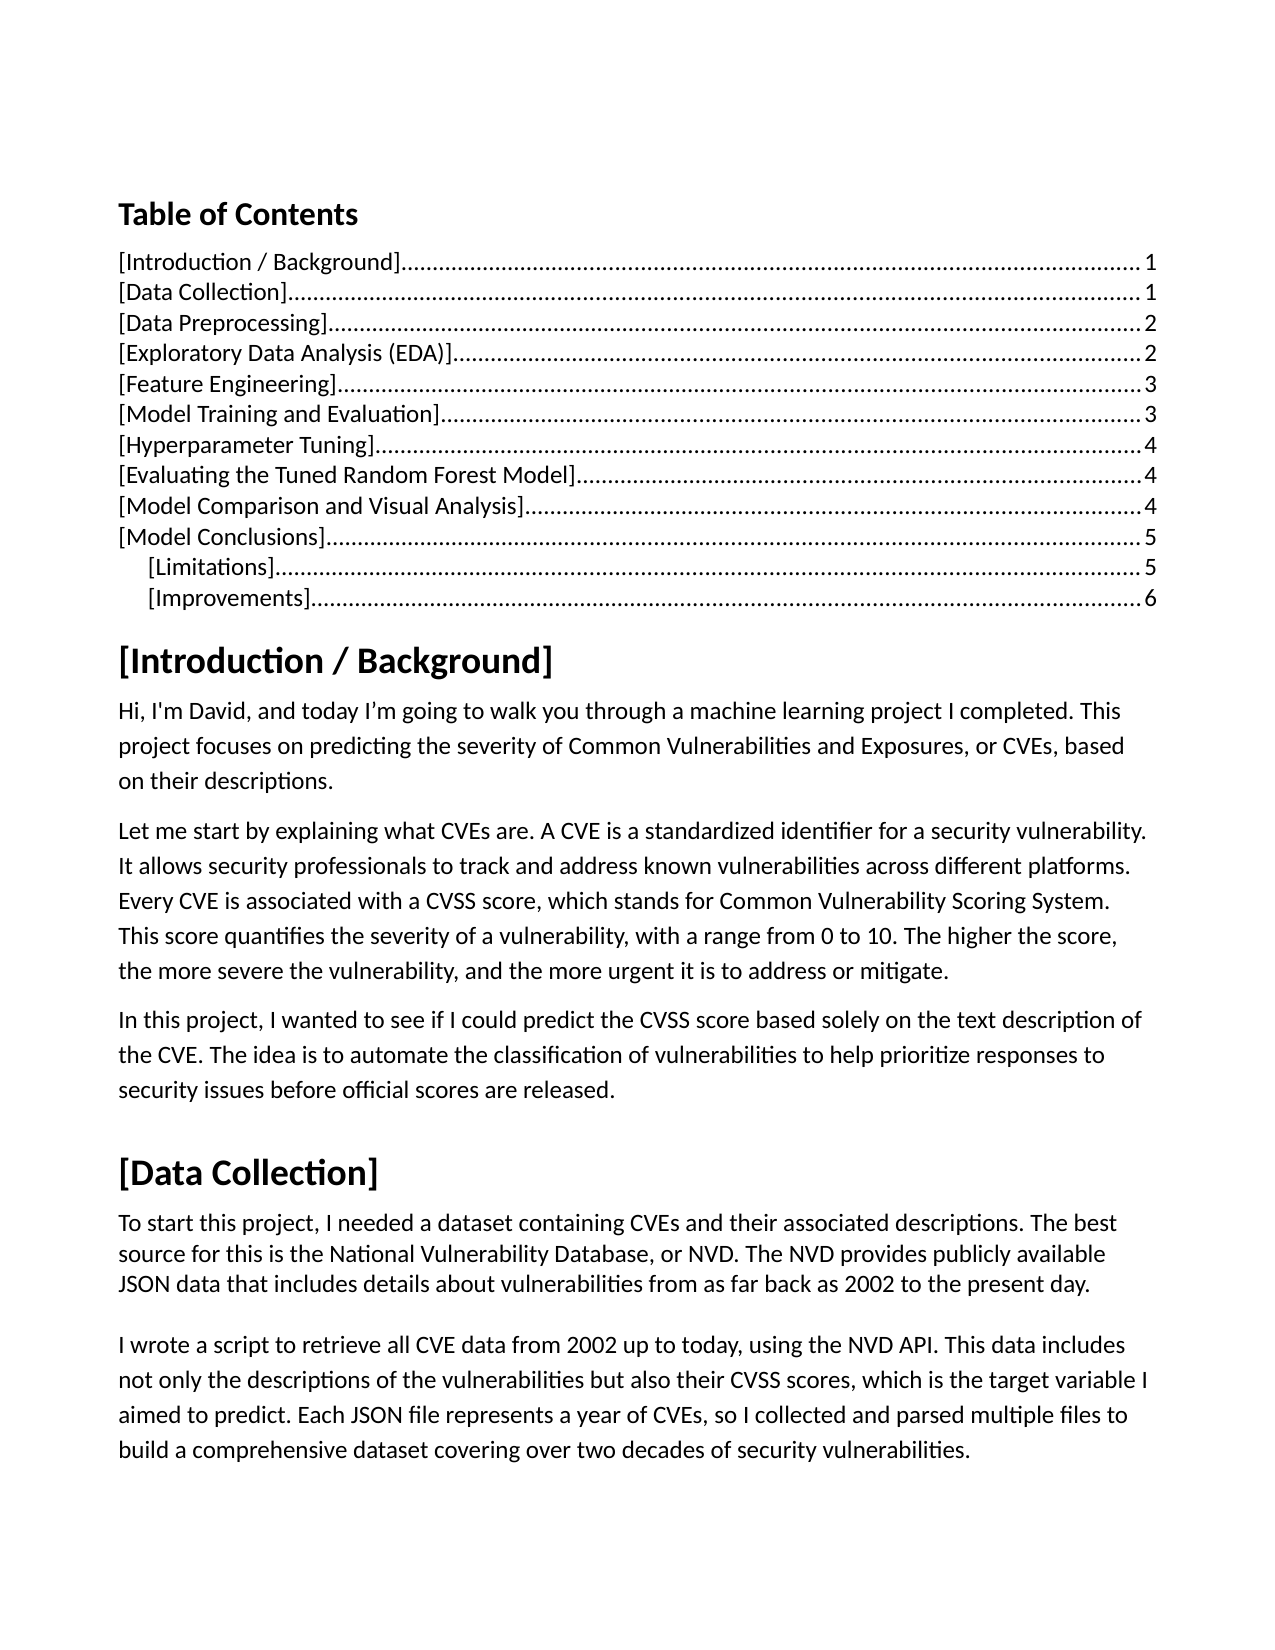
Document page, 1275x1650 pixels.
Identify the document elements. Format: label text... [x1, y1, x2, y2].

text [Model Training and Evaluation] 3 [118, 398, 1157, 429]
text [Model Conclusions] 5 [118, 521, 1157, 551]
text [Data Collection] 1 [118, 276, 1157, 307]
text Hi, I'm David, and today I’m going to walk you through a machine learning project I completed. This project focuses on predicting the severity of Common Vulnerabilities and Exposures, or CVEs, based on their descriptions. [118, 696, 1157, 796]
text [Model Comparison and Visual Analysis] 4 [118, 490, 1157, 521]
text I wrote a script to retrieve all CVE data from 2002 up to today, using the NVD API. This data includes not only the descriptions of the vulnerabilities but also their CVSS scores, which is the target variable I aimed to predict. Each JSON file represents a year of CVEs, so I collected and parsed multiple files to build a comprehensive dataset covering over two decades of security vulnerabilities. [118, 1330, 1157, 1465]
text To start this project, I needed a dataset containing CVEs and their associated descriptions. The best source for this is the National Vulnerability Database, or NVD. The NVD provides publicly available JSON data that includes details about vulnerabilities from as far back as 2002 to the present day. [118, 1208, 1157, 1299]
text In this project, I wanted to see if I could predict the CVSS score based solely on the text description of the CVE. The idea is to automate the classification of vulnerabilities to help prioritize responses to security issues before official scores are released. [118, 1005, 1157, 1105]
text [Feature Engineering] 3 [118, 368, 1157, 398]
text [Hyperparameter Tuning] 4 [118, 429, 1157, 459]
text [Data Preprocessing] 2 [118, 307, 1157, 337]
subtitle [Introduction / Background] [118, 637, 1157, 683]
text [Limitations] 5 [148, 551, 1157, 582]
subtitle Table of Contents [118, 193, 1157, 233]
text [Introduction / Background] 1 [118, 246, 1157, 276]
text [Improvements] 6 [148, 582, 1157, 612]
text [Exploratory Data Analysis (EDA)] 2 [118, 337, 1157, 368]
text [Evaluating the Tuned Random Forest Model] 4 [118, 459, 1157, 490]
text Let me start by explaining what CVEs are. A CVE is a standardized identifier for a security vulnerability. It allows security professionals to track and address known vulnerabilities across different platforms. Every CVE is associated with a CVSS score, which stands for Common Vulnerability Scoring System. This score quantifies the severity of a vulnerability, with a range from 0 to 10. The higher the score, the more severe the vulnerability, and the more urgent it is to address or mitigate. [118, 815, 1157, 986]
subtitle [Data Collection] [118, 1149, 1157, 1195]
